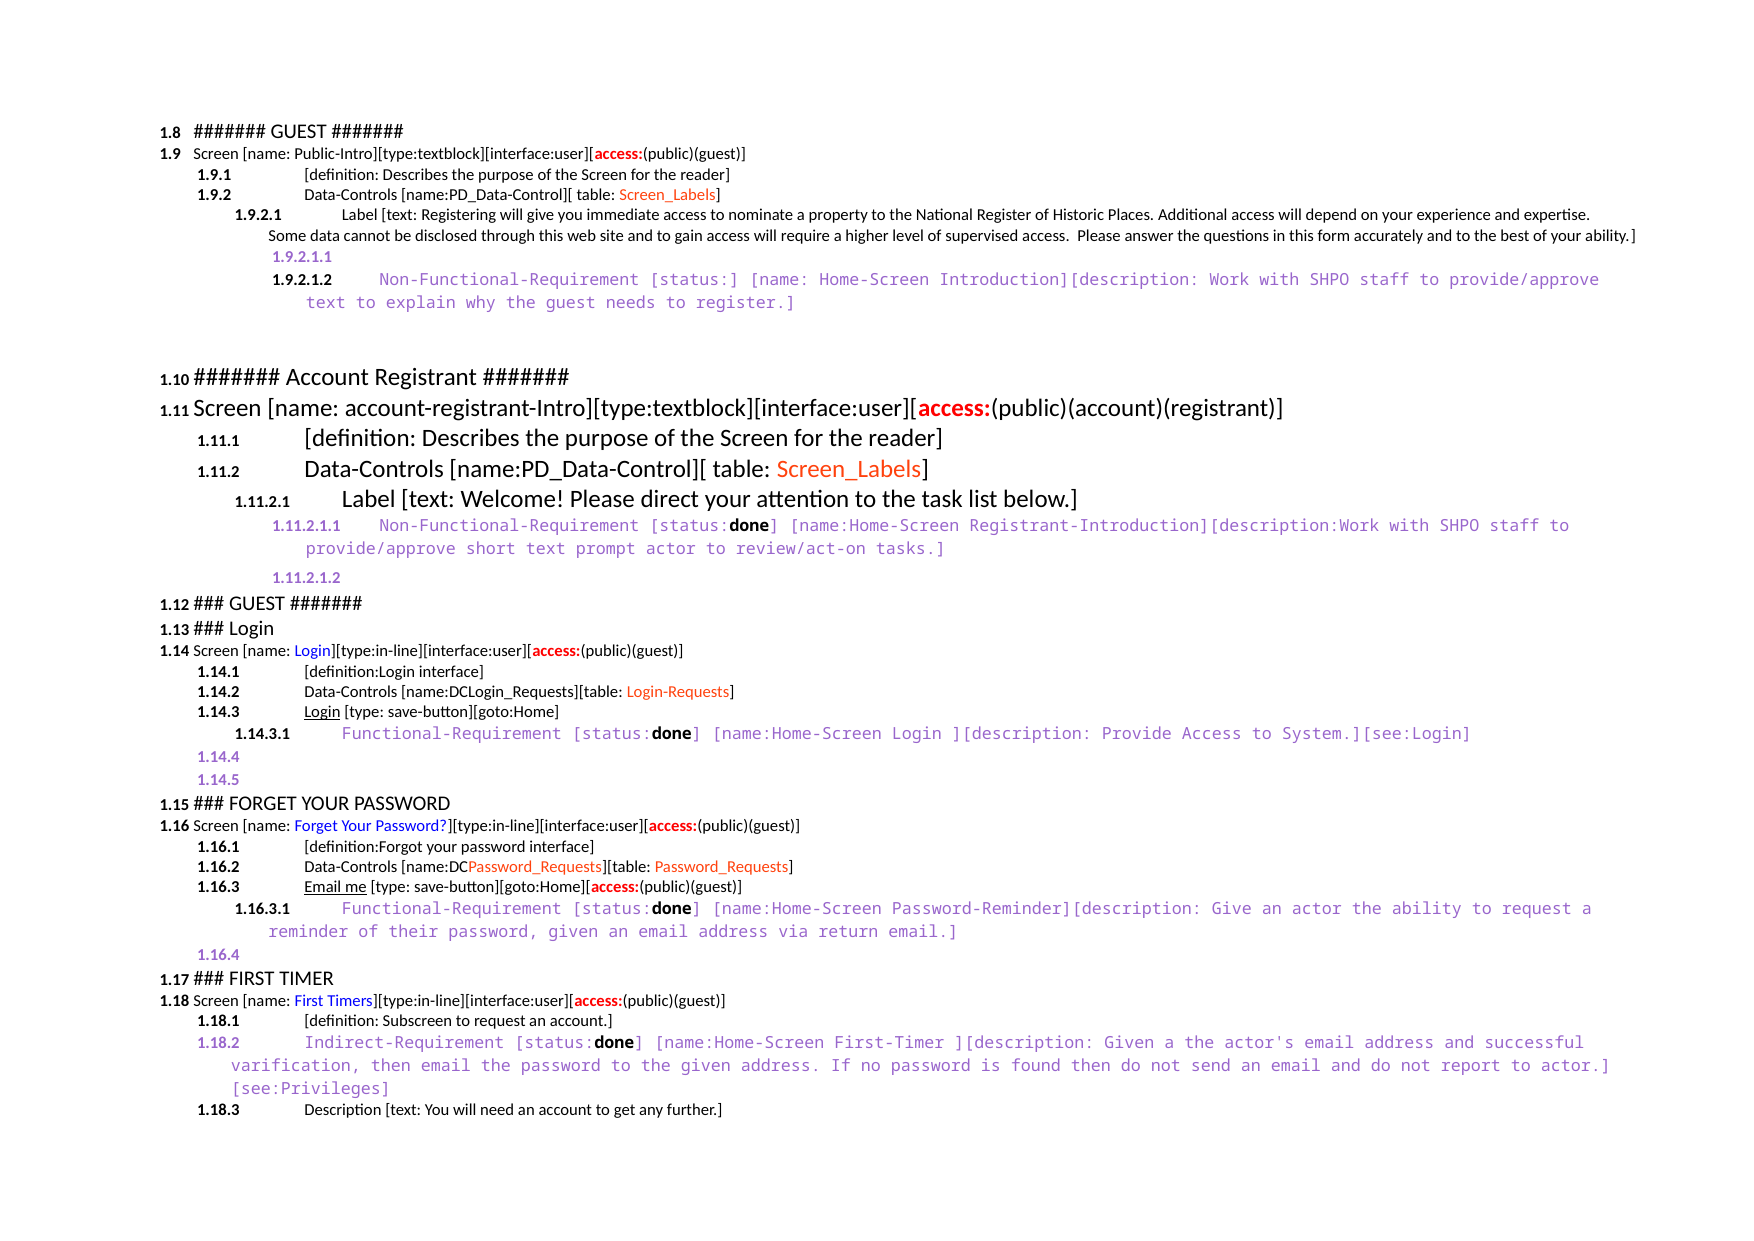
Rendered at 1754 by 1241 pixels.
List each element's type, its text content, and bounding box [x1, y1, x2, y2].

list Functional-Requirement [status:done] [name:Home-Screen Password-Reminder][description: Give an actor the ability to request a reminder of their password, given an email address via return email.] [231, 897, 1636, 942]
list Data-Controls [name:DCLogin_Requests][table: Login-Requests] [193, 681, 1636, 702]
list Screen [name: First Timers][type:in-line][interface:user][access:(public)(guest)] [156, 990, 1636, 1011]
list Email me [type: save-button][goto:Home][access:(public)(guest)] [193, 876, 1636, 897]
list [definition: Describes the purpose of the Screen for the reader] [193, 422, 1636, 453]
list Indirect-Requirement [status:done] [name:Home-Screen First-Timer ][description: Given a the actor's email address and successful varification, then email the password to the given address. If no password is found then do not send an email and do not report to actor.][see:Privileges] [193, 1031, 1636, 1099]
list Data-Controls [name:PD_Data-Control][ table: Screen_Labels] [193, 453, 1636, 483]
list Screen [name: Login][type:in-line][interface:user][access:(public)(guest)] [156, 641, 1636, 661]
list [definition:Login interface] [193, 661, 1636, 681]
list Data-Controls [name:PD_Data-Control][ table: Screen_Labels] [193, 184, 1636, 204]
list Screen [name: account-registrant-Intro][type:textblock][interface:user][access:(public)(account)(registrant)] [156, 392, 1636, 422]
list [definition: Describes the purpose of the Screen for the reader] [193, 164, 1636, 184]
list Data-Controls [name:DCPassword_Requests][table: Password_Requests] [193, 856, 1636, 876]
list Functional-Requirement [status:done] [name:Home-Screen Login ][description: Provide Access to System.][see:Login] [231, 722, 1636, 745]
list Screen [name: Public-Intro][type:textblock][interface:user][access:(public)(guest)] [156, 143, 1636, 164]
list ####### GUEST ####### [156, 118, 1636, 143]
list Non-Functional-Requirement [status:done] [name:Home-Screen Registrant-Introduction][description:Work with SHPO staff to provide/approve short text prompt actor to review/act-on tasks.] [268, 514, 1636, 559]
list Non-Functional-Requirement [status:] [name: Home-Screen Introduction][description: Work with SHPO staff to provide/approve text to explain why the guest needs to register.] [268, 268, 1636, 313]
list Login [type: save-button][goto:Home] [193, 702, 1636, 722]
list ####### Account Registrant ####### [156, 361, 1636, 392]
list [definition: Subscreen to request an account.] [193, 1011, 1636, 1031]
list Description [text: You will need an account to get any further.] [193, 1099, 1636, 1119]
list Label [text: Welcome! Please direct your attention to the task list below.] [231, 483, 1636, 514]
list ### FORGET YOUR PASSWORD [156, 790, 1636, 816]
list ### Login [156, 615, 1636, 641]
list Label [text: Registering will give you immediate access to nominate a property to the National Register of Historic Places. Additional access will depend on your experience and expertise. Some data cannot be disclosed through this web site and to gain access will require a higher level of supervised access. Please answer the questions in this form accurately and to the best of your ability.] [231, 204, 1636, 245]
list ### FIRST TIMER [156, 965, 1636, 990]
list Screen [name: Forget Your Password?][type:in-line][interface:user][access:(public)(guest)] [156, 816, 1636, 836]
list [definition:Forgot your password interface] [193, 836, 1636, 856]
list ### GUEST ####### [156, 590, 1636, 615]
